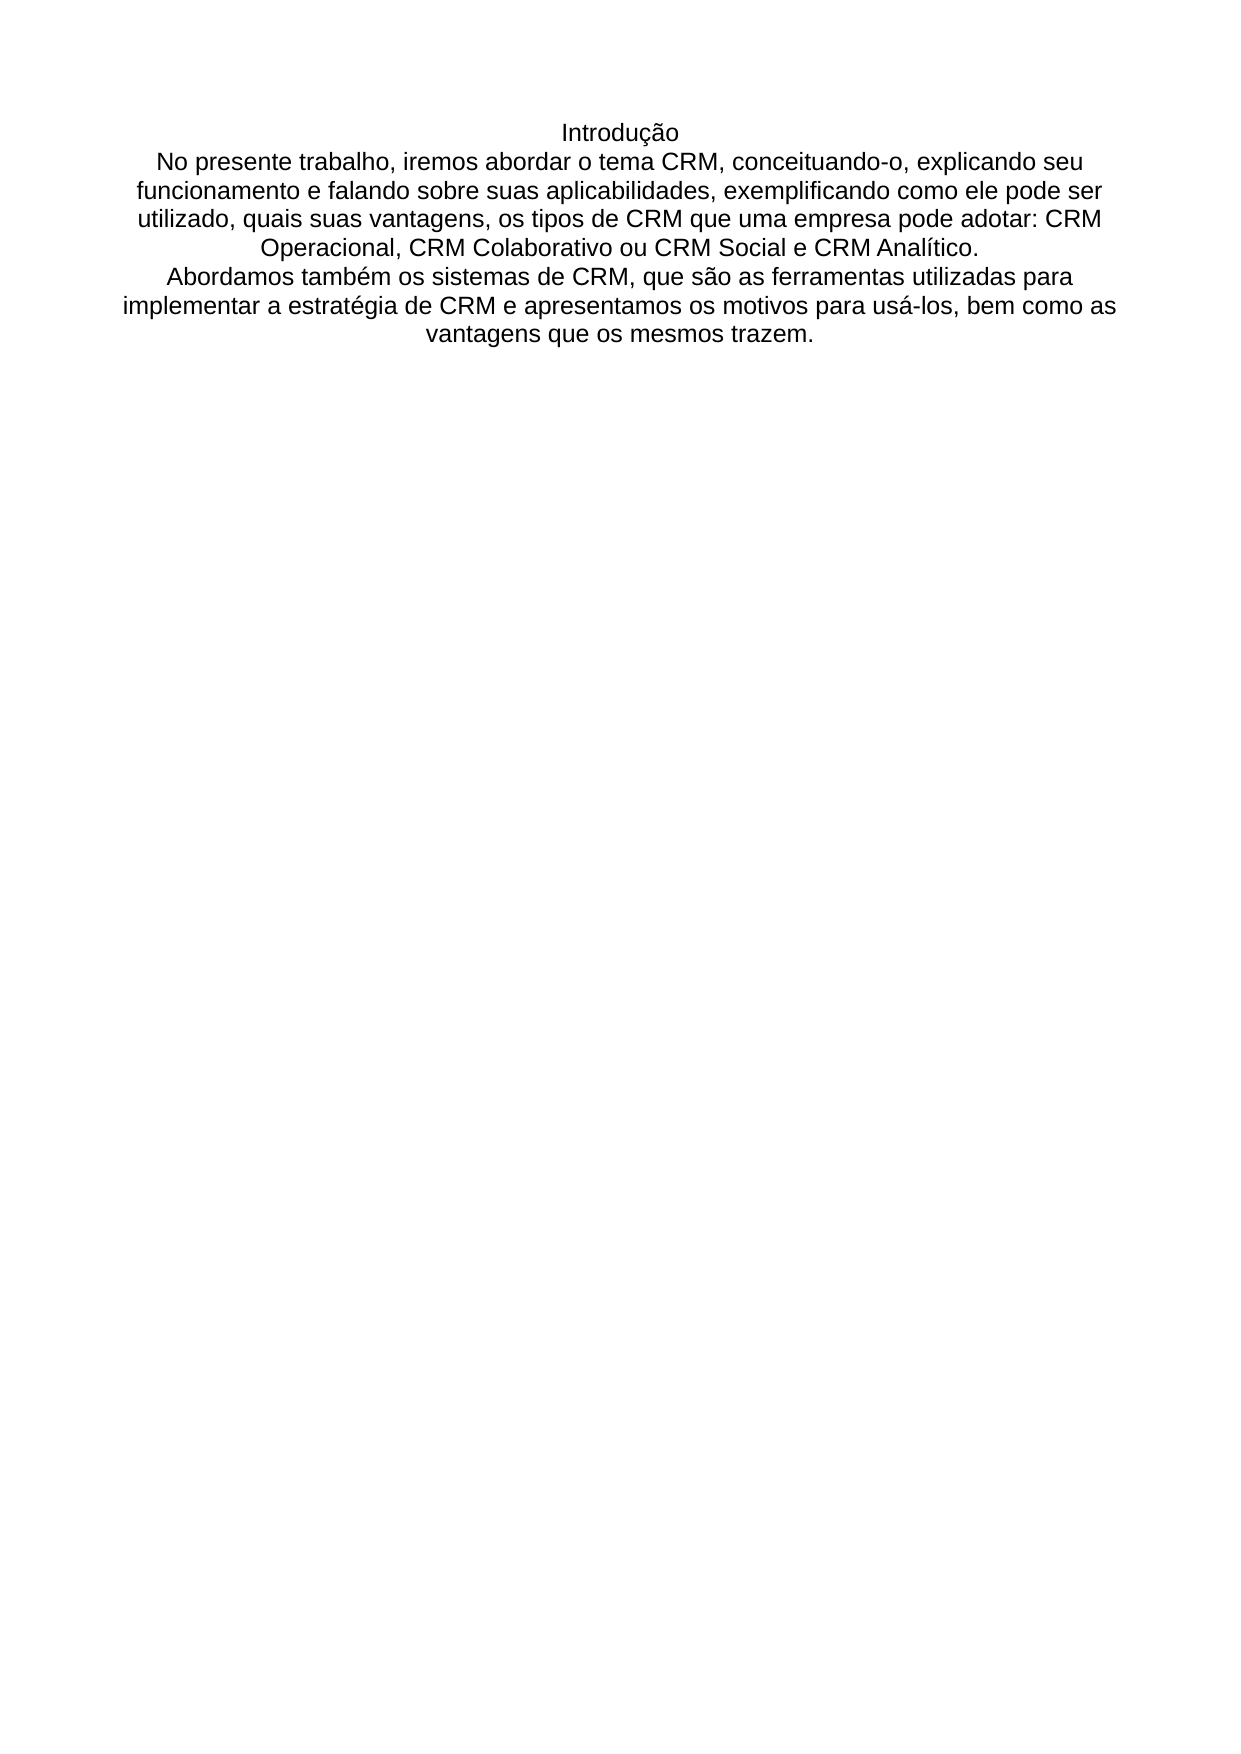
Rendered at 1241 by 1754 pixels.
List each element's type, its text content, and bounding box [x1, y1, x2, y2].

text Introdução [118, 118, 1122, 147]
text Abordamos também os sistemas de CRM, que são as ferramentas utilizadas para implementar a estratégia de CRM e apresentamos os motivos para usá-los, bem como as vantagens que os mesmos trazem. [118, 262, 1122, 348]
text No presente trabalho, iremos abordar o tema CRM, conceituando-o, explicando seu funcionamento e falando sobre suas aplicabilidades, exemplificando como ele pode ser utilizado, quais suas vantagens, os tipos de CRM que uma empresa pode adotar: CRM Operacional, CRM Colaborativo ou CRM Social e CRM Analítico. [118, 147, 1122, 262]
